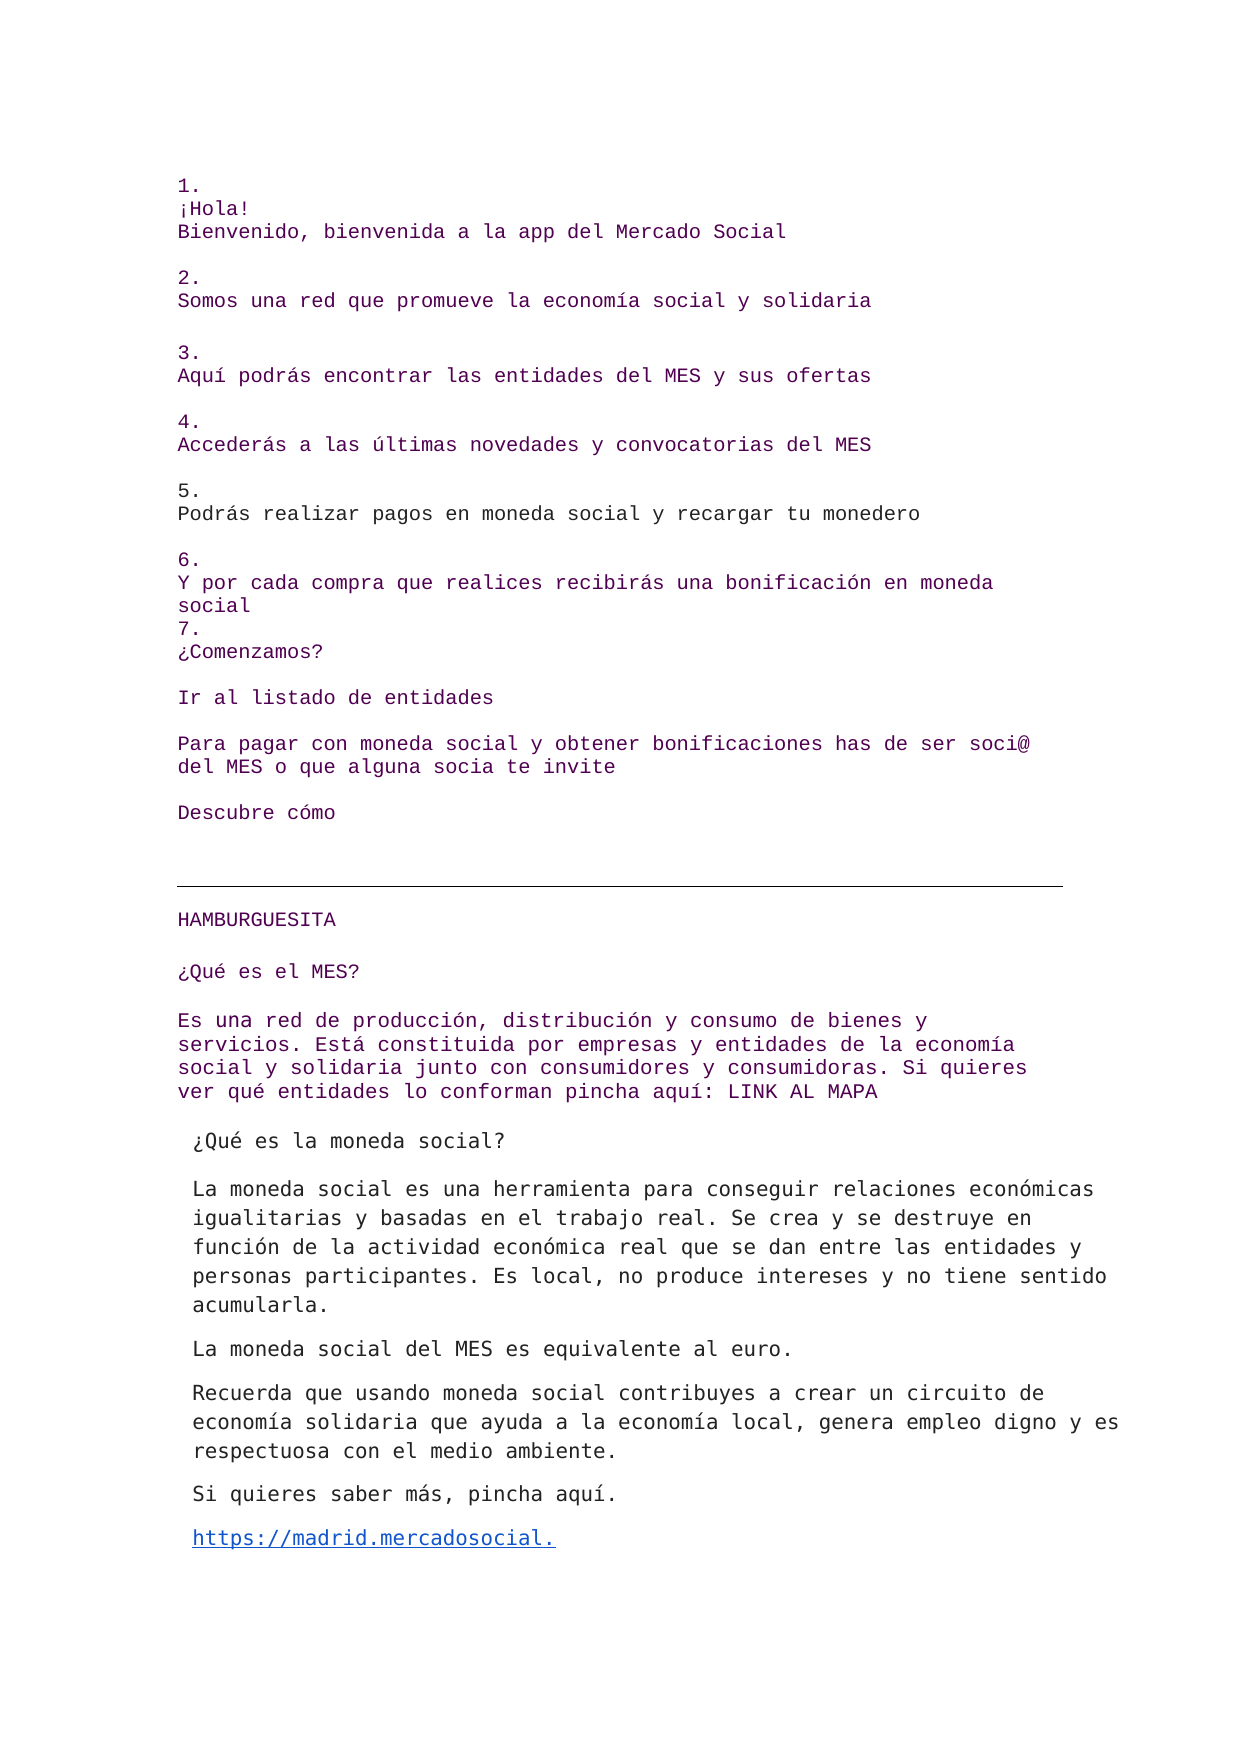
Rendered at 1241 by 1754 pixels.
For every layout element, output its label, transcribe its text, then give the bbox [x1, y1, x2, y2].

text Somos una red que promueve la economía social y solidaria [177, 291, 1063, 314]
text 3. [177, 342, 1063, 366]
text Podrás realizar pagos en moneda social y recargar tu monedero [177, 504, 1063, 527]
text Es una red de producción, distribución y consumo de bienes y servicios. Está constituida por empresas y entidades de la economía social y solidaria junto con consumidores y consumidoras. Si quieres ver qué entidades lo conforman pincha aquí: LINK AL MAPA [177, 1008, 1063, 1104]
text Ir al listado de entidades [177, 688, 1063, 711]
text Aquí podrás encontrar las entidades del MES y sus ofertas [177, 366, 1063, 388]
text Para pagar con moneda social y obtener bonificaciones has de ser soci@ del MES o que alguna socia te invite [177, 734, 1063, 780]
text ¿Qué es el MES? [177, 961, 1063, 984]
text ¿Qué es la moneda social? [192, 1129, 1122, 1153]
text HAMBURGUESITA [177, 909, 1063, 933]
text Recuerda que usando moneda social contribuyes a crear un circuito de economía solidaria que ayuda a la economía local, genera empleo digno y es respectuosa con el medio ambiente. [192, 1381, 1122, 1463]
text 7. [177, 619, 1063, 642]
text 2. [177, 268, 1063, 291]
text 5. [177, 481, 1063, 504]
text Accederás a las últimas novedades y convocatorias del MES [177, 434, 1063, 458]
text ¡Hola! Bienvenido, bienvenida a la app del Mercado Social [177, 199, 1063, 245]
text La moneda social es una herramienta para conseguir relaciones económicas igualitarias y basadas en el trabajo real. Se crea y se destruye en función de la actividad económica real que se dan entre las entidades y personas participantes. Es local, no produce intereses y no tiene sentido acumularla. [192, 1177, 1122, 1318]
text https://madrid.mercadosocial. [192, 1526, 1122, 1550]
text Si quieres saber más, pincha aquí. [192, 1482, 1122, 1507]
text 1. [177, 176, 1063, 199]
text Descubre cómo [177, 803, 1063, 826]
text 4. [177, 412, 1063, 434]
text ¿Comenzamos? [177, 642, 1063, 665]
text La moneda social del MES es equivalente al euro. [192, 1337, 1122, 1361]
text 6. [177, 550, 1063, 573]
text Y por cada compra que realices recibirás una bonificación en moneda social [177, 573, 1063, 619]
